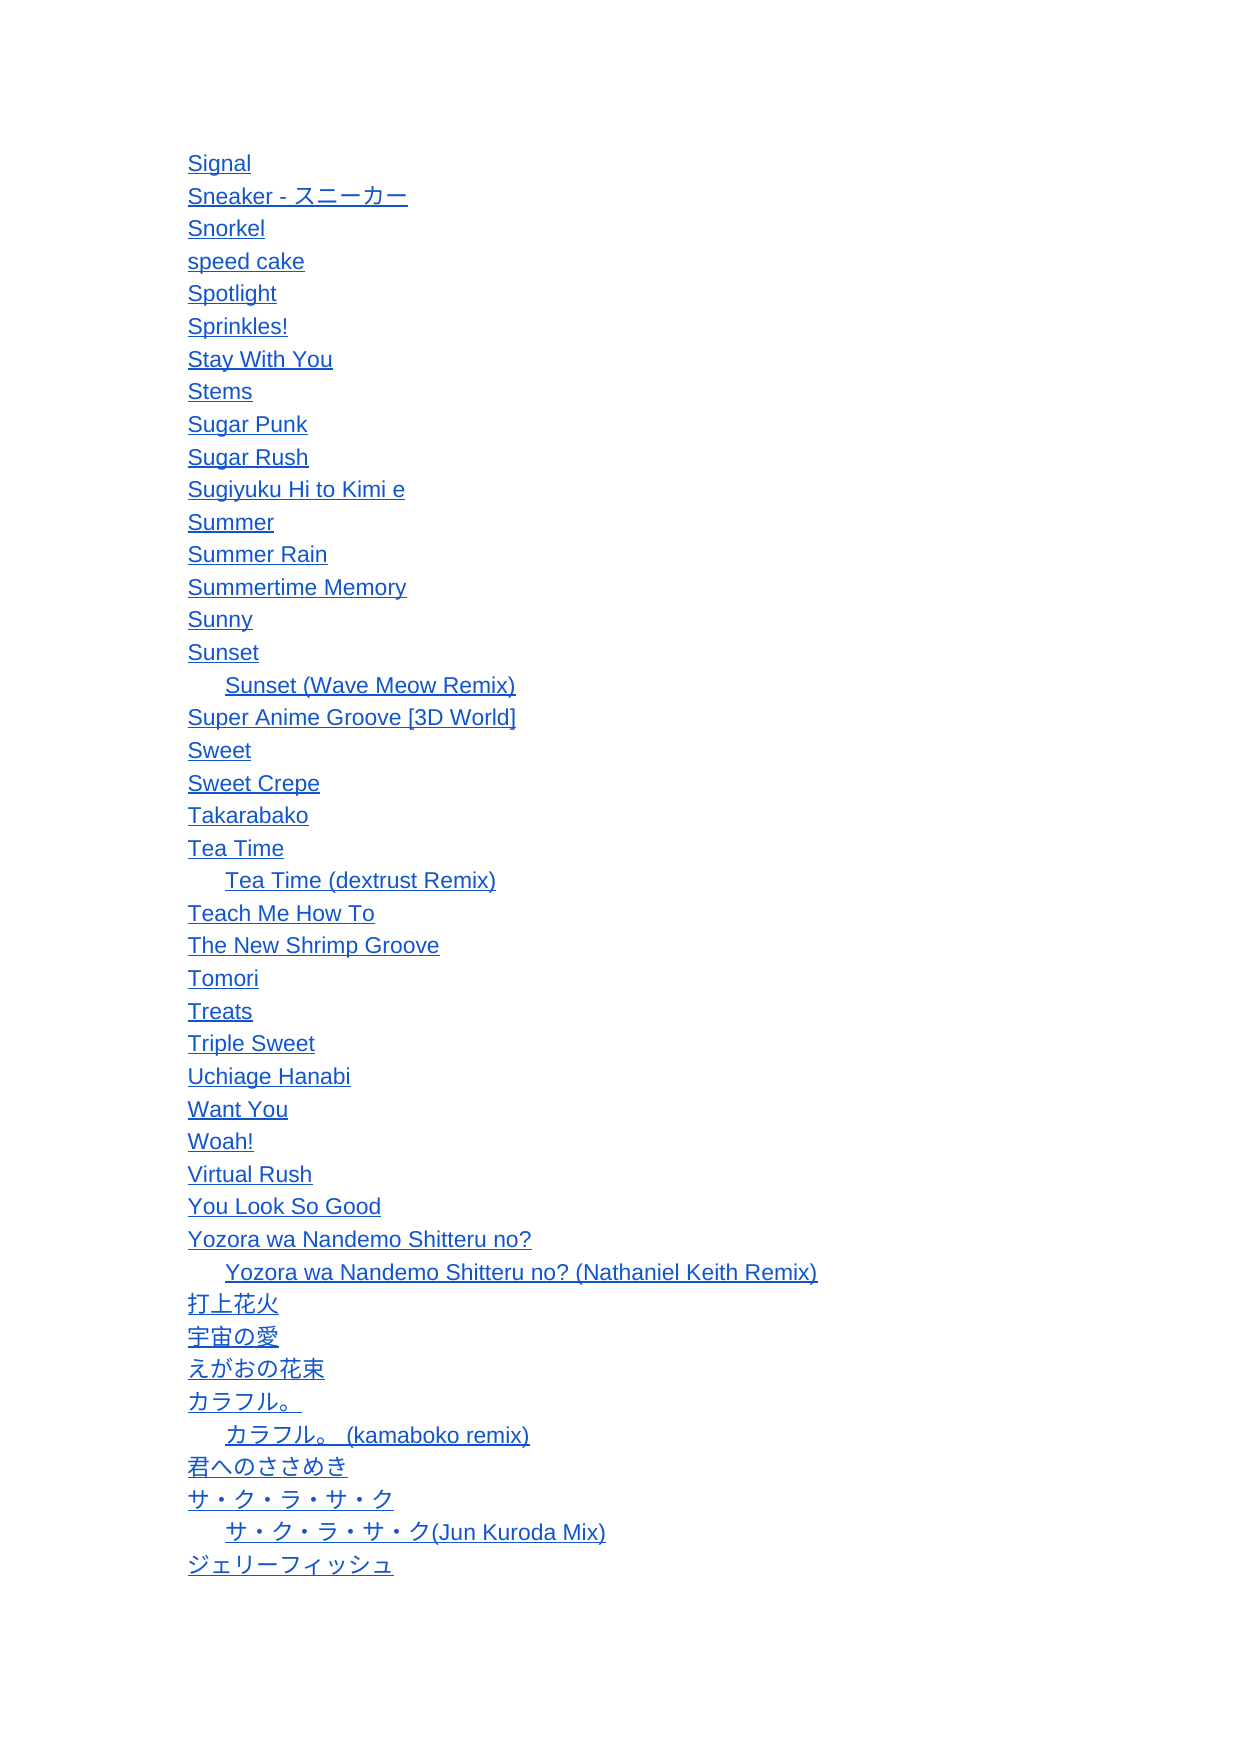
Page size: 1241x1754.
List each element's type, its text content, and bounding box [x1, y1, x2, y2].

text The New Shrimp Groove [187, 932, 1090, 959]
text Treats [187, 998, 1090, 1024]
text Stay With You [187, 346, 1090, 372]
text You Look So Good [187, 1193, 1090, 1220]
text えがおの花束 [187, 1356, 1090, 1383]
text Snorkel [187, 215, 1090, 242]
text Virtual Rush [187, 1161, 1090, 1187]
text Teach Me How To [187, 900, 1090, 926]
text Sneaker - スニーカー [187, 183, 1090, 209]
text ジェリーフィッシュ [187, 1552, 1090, 1578]
text Tea Time (dextrust Remix) [225, 867, 1090, 894]
text カラフル。 [187, 1389, 1090, 1415]
text 宇宙の愛 [187, 1324, 1090, 1350]
text Summer Rain [187, 541, 1090, 568]
text Sugar Punk [187, 411, 1090, 437]
text Signal [187, 150, 1090, 176]
text Summertime Memory [187, 574, 1090, 600]
text speed cake [187, 248, 1090, 274]
text Spotlight [187, 280, 1090, 307]
text サ・ク・ラ・サ・ク(Jun Kuroda Mix) [225, 1519, 1090, 1546]
text Triple Sweet [187, 1030, 1090, 1057]
text Stems [187, 378, 1090, 404]
text Woah! [187, 1128, 1090, 1154]
text 君へのささめき [187, 1454, 1090, 1481]
text Sugar Rush [187, 443, 1090, 470]
text Yozora wa Nandemo Shitteru no? (Nathaniel Keith Remix) [225, 1258, 1090, 1285]
text Sunny [187, 606, 1090, 633]
text Sweet [187, 737, 1090, 763]
text Summer [187, 509, 1090, 535]
text Uchiage Hanabi [187, 1063, 1090, 1089]
text Takarabako [187, 802, 1090, 828]
text Tea Time [187, 835, 1090, 861]
text Tomori [187, 965, 1090, 991]
text 打上花火 [187, 1291, 1090, 1317]
text Sugiyuku Hi to Kimi e [187, 476, 1090, 502]
text Sunset (Wave Meow Remix) [225, 672, 1090, 698]
text Want You [187, 1096, 1090, 1122]
text カラフル。 (kamaboko remix) [225, 1422, 1090, 1448]
text サ・ク・ラ・サ・ク [187, 1487, 1090, 1513]
text Super Anime Groove [3D World] [187, 704, 1090, 731]
text Sunset [187, 639, 1090, 665]
text Yozora wa Nandemo Shitteru no? [187, 1226, 1090, 1252]
text Sweet Crepe [187, 769, 1090, 796]
text Sprinkles! [187, 313, 1090, 339]
